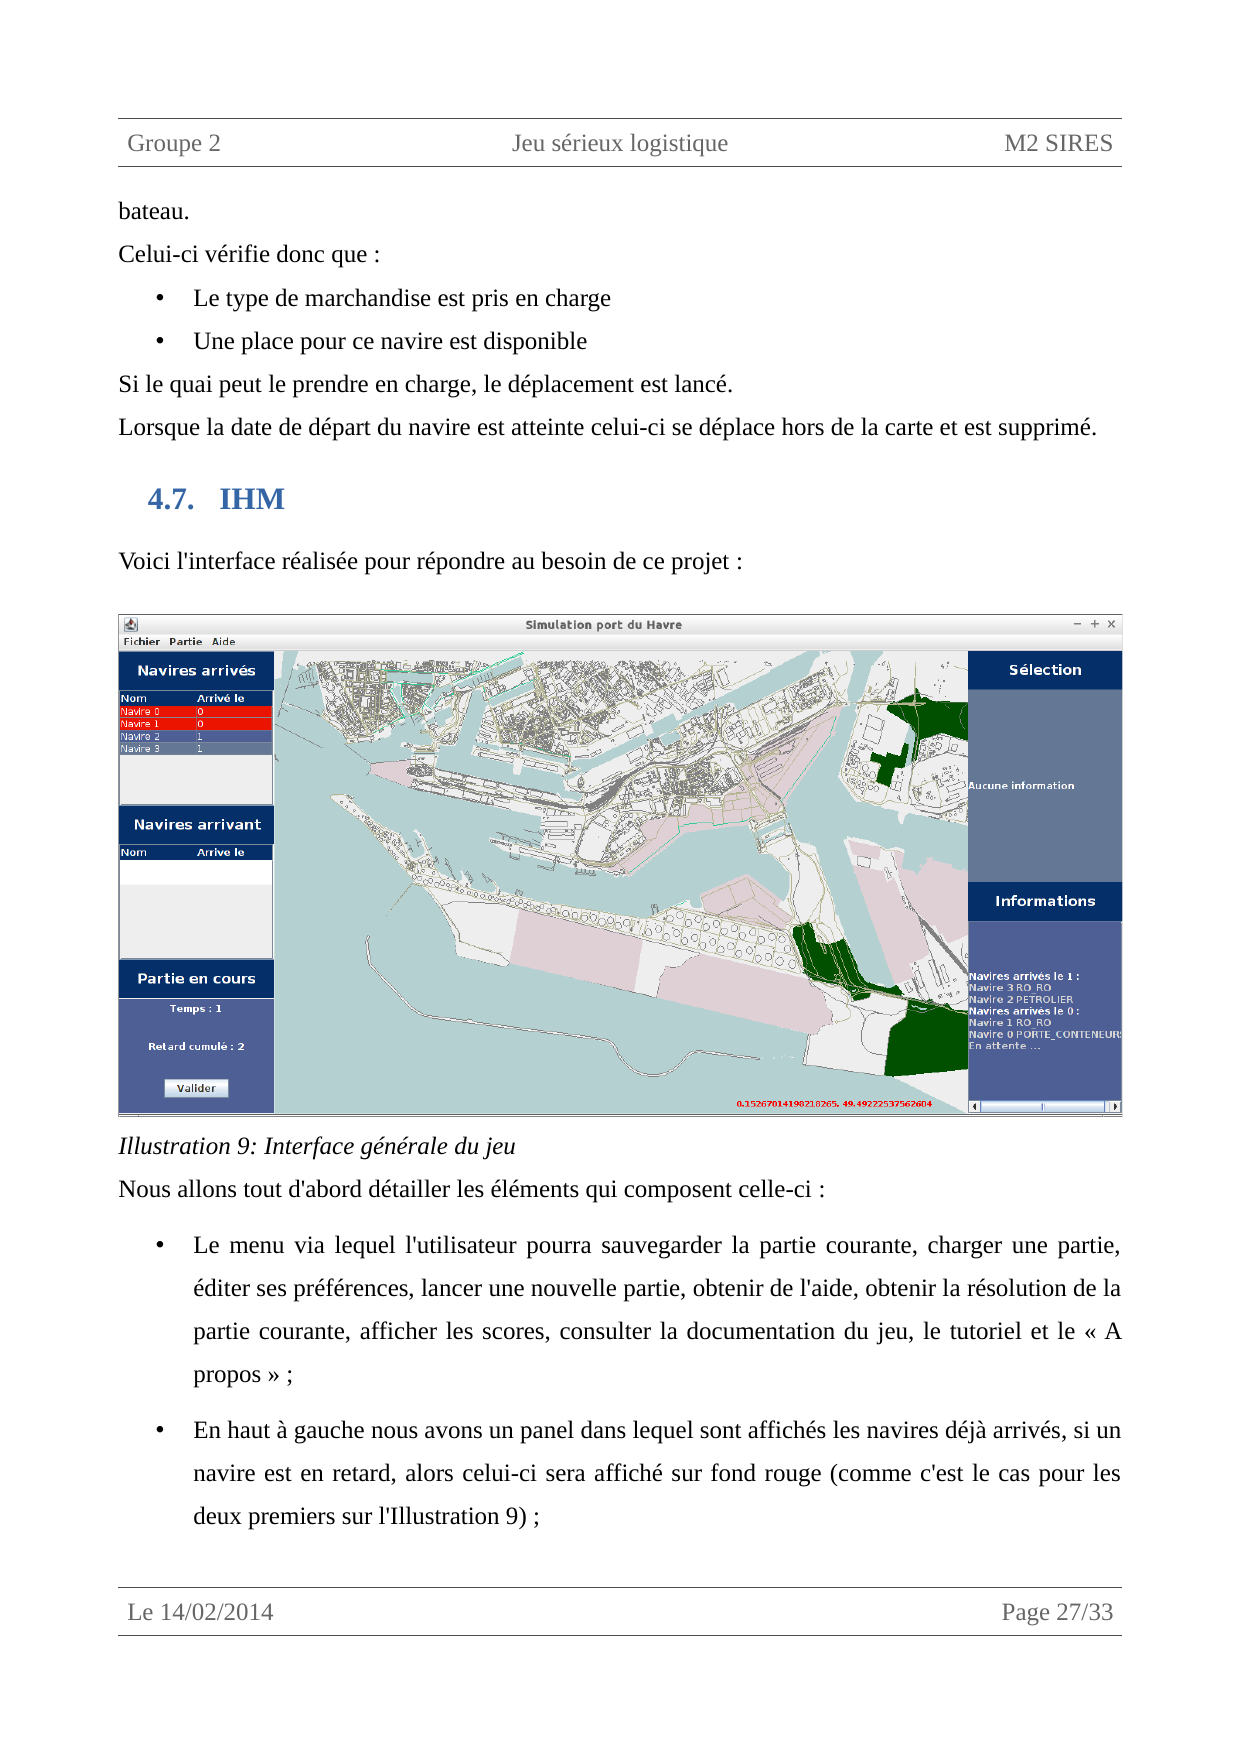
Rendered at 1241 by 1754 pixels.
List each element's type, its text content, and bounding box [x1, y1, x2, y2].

list Le type de marchandise est pris en charge [156, 283, 1122, 311]
text [118, 602, 1122, 614]
picture [118, 614, 1123, 1117]
subtitle IHM [145, 480, 1122, 516]
text Si le quai peut le prendre en charge, le déplacement est lancé. [118, 369, 1122, 398]
list En haut à gauche nous avons un panel dans lequel sont affichés les navires déjà arrivés, si un navire est en retard, alors celui-ci sera affiché sur fond rouge (comme c'est le cas pour les deux premiers sur l'Illustration 9) ; [156, 1415, 1122, 1530]
list Le menu via lequel l'utilisateur pourra sauvegarder la partie courante, charger une partie, éditer ses préférences, lancer une nouvelle partie, obtenir de l'aide, obtenir la résolution de la partie courante, afficher les scores, consulter la documentation du jeu, le tutoriel et le « A propos » ; [156, 1230, 1122, 1388]
text Celui-ci vérifie donc que : [118, 239, 1122, 268]
text bateau. [118, 196, 1122, 225]
list Une place pour ce navire est disponible [156, 326, 1122, 354]
text Voici l'interface réalisée pour répondre au besoin de ce projet : [118, 546, 1122, 575]
text Lorsque la date de départ du navire est atteinte celui-ci se déplace hors de la carte et est supprimé. [118, 412, 1122, 441]
text Nous allons tout d'abord détailler les éléments qui composent celle-ci : [118, 1160, 1122, 1203]
text Illustration 9: Interface générale du jeu [118, 1117, 1122, 1160]
